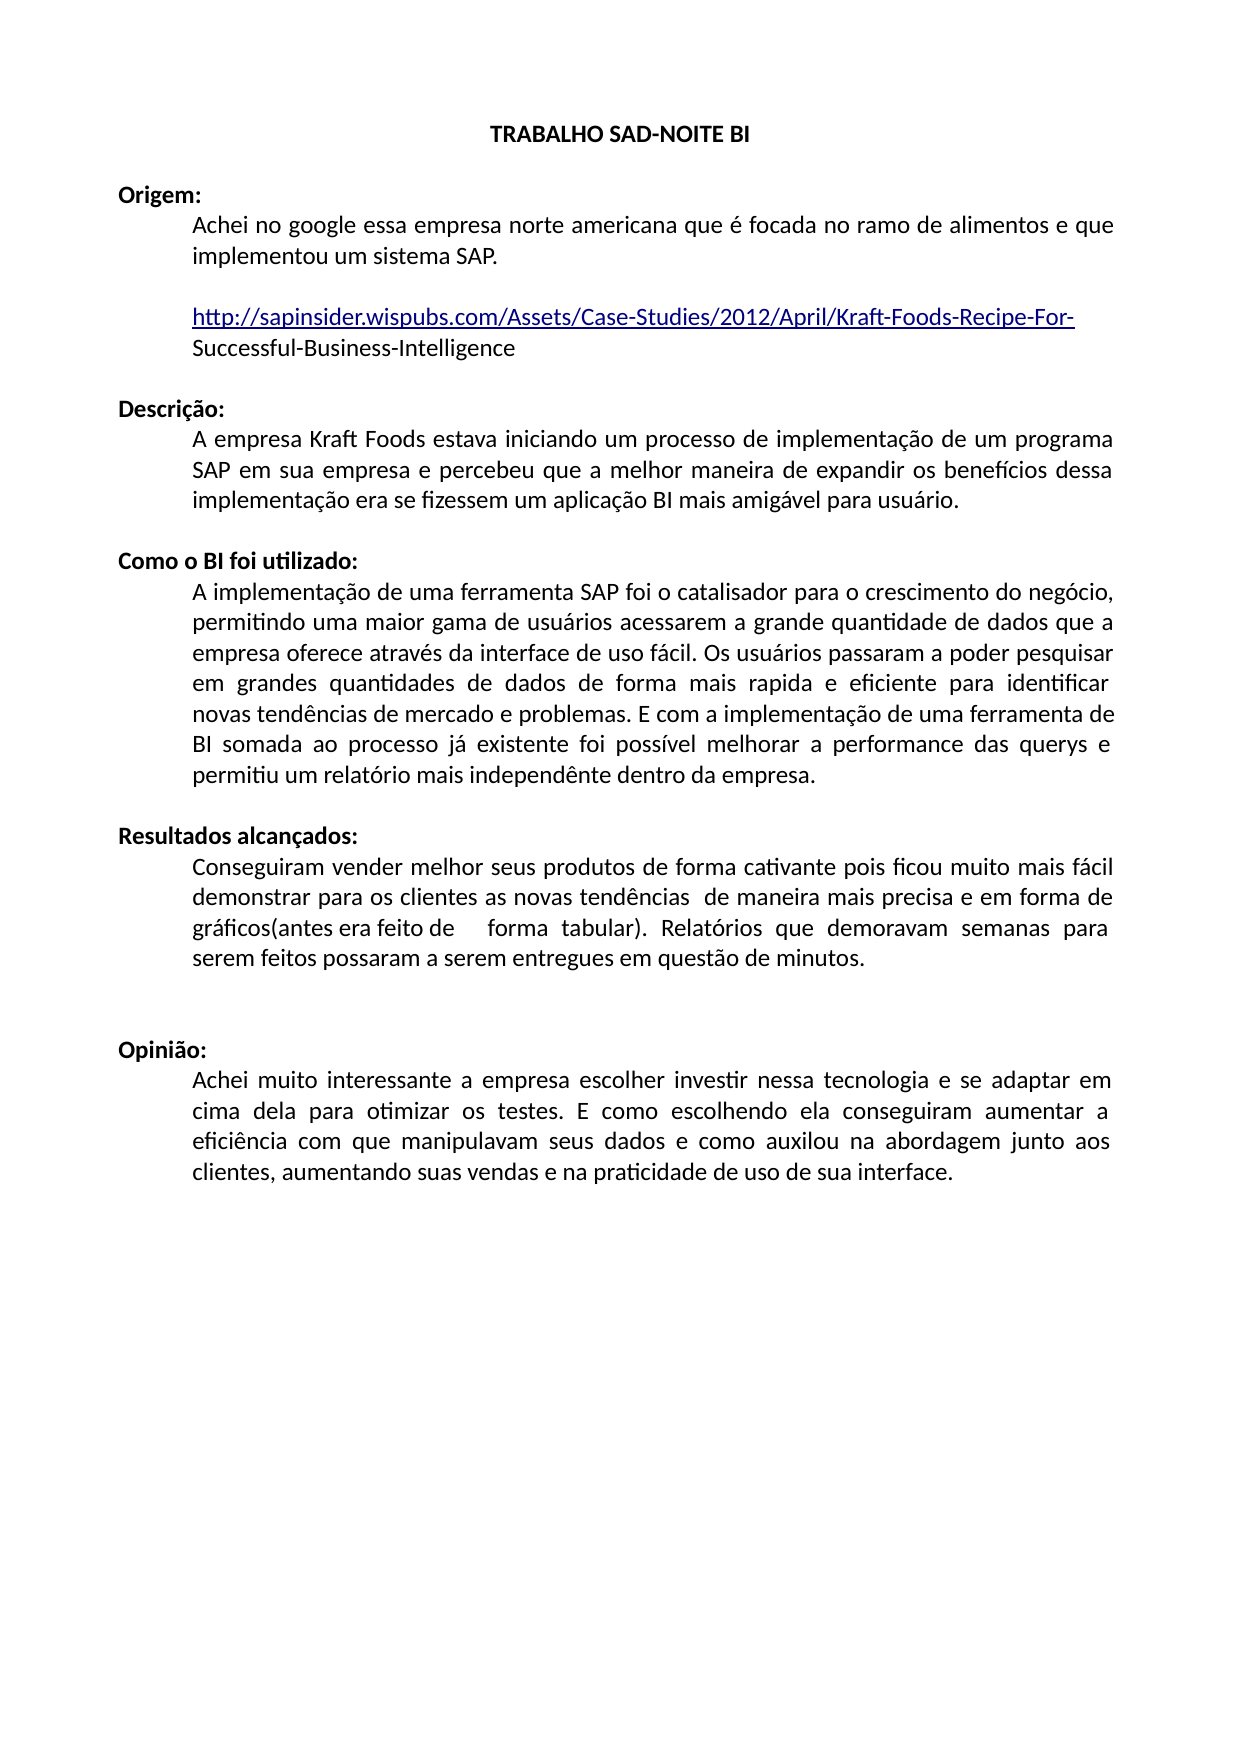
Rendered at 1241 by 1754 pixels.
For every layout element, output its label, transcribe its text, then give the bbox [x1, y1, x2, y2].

text Descrição: [118, 393, 1122, 423]
text TRABALHO SAD-NOITE BI [118, 118, 1122, 149]
text Origem: [118, 179, 1122, 210]
text Conseguiram vender melhor seus produtos de forma cativante pois ficou muito mais fácil demonstrar para os clientes as novas tendências de maneira mais precisa e em forma de gráficos(antes era feito de forma tabular). Relatórios que demoravam semanas para serem feitos possaram a serem entregues em questão de minutos. [118, 851, 1122, 973]
text A empresa Kraft Foods estava iniciando um processo de implementação de um programa SAP em sua empresa e percebeu que a melhor maneira de expandir os benefícios dessa implementação era se fizessem um aplicação BI mais amigável para usuário. [118, 423, 1122, 515]
text Achei muito interessante a empresa escolher investir nessa tecnologia e se adaptar em cima dela para otimizar os testes. E como escolhendo ela conseguiram aumentar a eficiência com que manipulavam seus dados e como auxilou na abordagem junto aos clientes, aumentando suas vendas e na praticidade de uso de sua interface. [118, 1064, 1122, 1186]
text Resultados alcançados: [118, 820, 1122, 851]
text Opinião: [118, 1034, 1122, 1064]
text Como o BI foi utilizado: [118, 545, 1122, 576]
text A implementação de uma ferramenta SAP foi o catalisador para o crescimento do negócio, permitindo uma maior gama de usuários acessarem a grande quantidade de dados que a empresa oferece através da interface de uso fácil. Os usuários passaram a poder pesquisar em grandes quantidades de dados de forma mais rapida e eficiente para identificar novas tendências de mercado e problemas. E com a implementação de uma ferramenta de BI somada ao processo já existente foi possível melhorar a performance das querys e permitiu um relatório mais independênte dentro da empresa. [118, 576, 1122, 789]
text Achei no google essa empresa norte americana que é focada no ramo de alimentos e que implementou um sistema SAP. [118, 210, 1122, 271]
text http://sapinsider.wispubs.com/Assets/Case-Studies/2012/April/Kraft-Foods-Recipe-For- Successful-Business-Intelligence [118, 301, 1122, 362]
